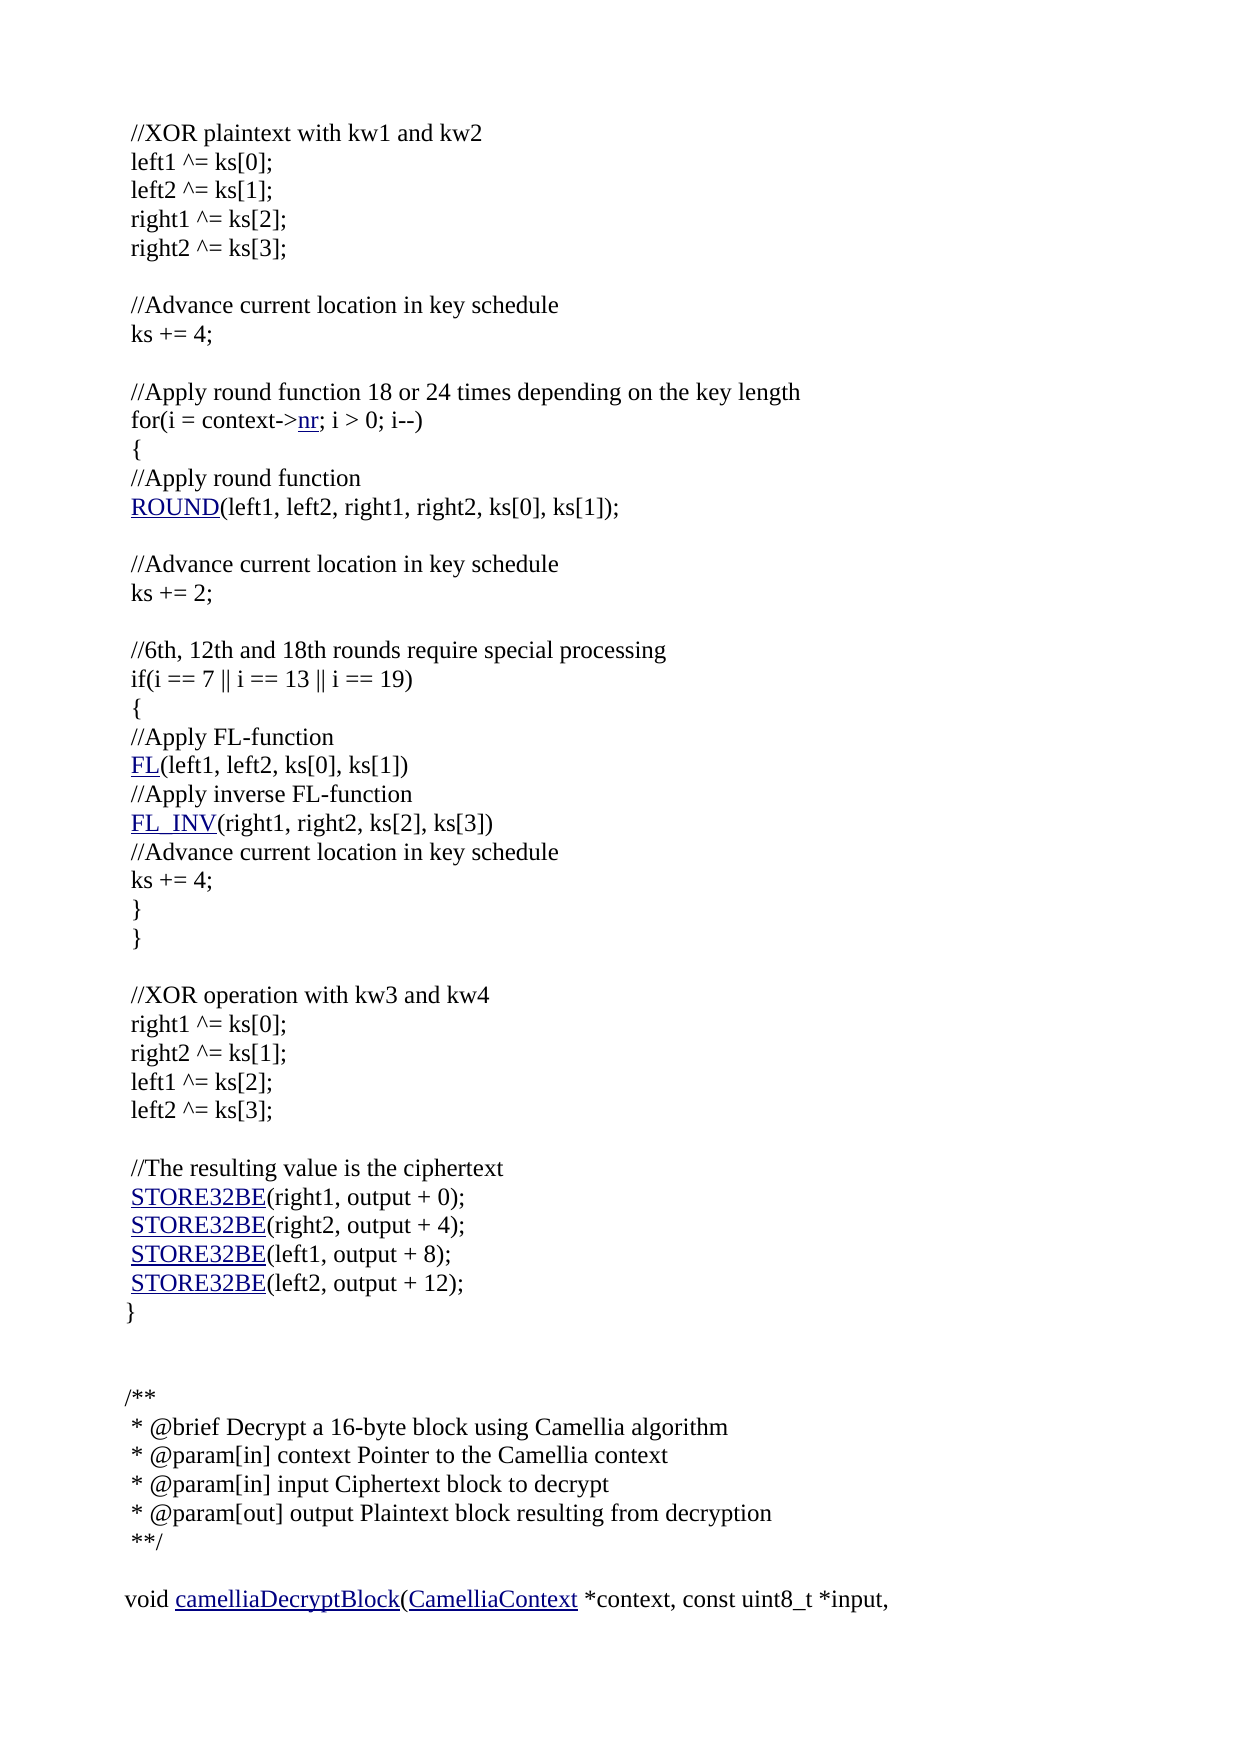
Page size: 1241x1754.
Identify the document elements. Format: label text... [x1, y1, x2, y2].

text ks += 4; [118, 319, 1122, 348]
text left2 ^= ks[3]; [118, 1096, 1122, 1124]
text right2 ^= ks[3]; [118, 233, 1122, 262]
text ROUND(left1, left2, right1, right2, ks[0], ks[1]); [118, 492, 1122, 521]
text right1 ^= ks[2]; [118, 204, 1122, 233]
text STORE32BE(right1, output + 0); [118, 1182, 1122, 1211]
text left1 ^= ks[0]; [118, 147, 1122, 176]
text //Advance current location in key schedule [118, 837, 1122, 866]
text //XOR plaintext with kw1 and kw2 [118, 118, 1122, 147]
text right2 ^= ks[1]; [118, 1038, 1122, 1067]
text left1 ^= ks[2]; [118, 1067, 1122, 1096]
text FL_INV(right1, right2, ks[2], ks[3]) [118, 808, 1122, 837]
text //6th, 12th and 18th rounds require special processing [118, 636, 1122, 664]
text for(i = context->nr; i > 0; i--) [118, 406, 1122, 434]
text STORE32BE(right2, output + 4); [118, 1211, 1122, 1239]
text } [118, 1297, 1122, 1326]
text ks += 4; [118, 866, 1122, 894]
text //Advance current location in key schedule [118, 549, 1122, 578]
text //Apply round function 18 or 24 times depending on the key length [118, 377, 1122, 406]
text left2 ^= ks[1]; [118, 176, 1122, 204]
text //Apply round function [118, 463, 1122, 492]
text **/ [118, 1527, 1122, 1556]
text { [118, 434, 1122, 463]
text * @brief Decrypt a 16-byte block using Camellia algorithm [118, 1412, 1122, 1441]
text //The resulting value is the ciphertext [118, 1153, 1122, 1182]
text { [118, 693, 1122, 722]
text right1 ^= ks[0]; [118, 1009, 1122, 1038]
text } [118, 923, 1122, 952]
text STORE32BE(left1, output + 8); [118, 1239, 1122, 1268]
text void camelliaDecryptBlock(CamelliaContext *context, const uint8_t *input, [118, 1584, 1122, 1613]
text //Apply FL-function [118, 722, 1122, 751]
text ks += 2; [118, 578, 1122, 607]
text //XOR operation with kw3 and kw4 [118, 981, 1122, 1009]
text STORE32BE(left2, output + 12); [118, 1268, 1122, 1297]
text } [118, 894, 1122, 923]
text if(i == 7 || i == 13 || i == 19) [118, 664, 1122, 693]
text * @param[in] context Pointer to the Camellia context [118, 1441, 1122, 1469]
text FL(left1, left2, ks[0], ks[1]) [118, 751, 1122, 779]
text * @param[in] input Ciphertext block to decrypt [118, 1469, 1122, 1498]
text //Advance current location in key schedule [118, 291, 1122, 319]
text //Apply inverse FL-function [118, 779, 1122, 808]
text * @param[out] output Plaintext block resulting from decryption [118, 1498, 1122, 1527]
text /** [118, 1383, 1122, 1412]
